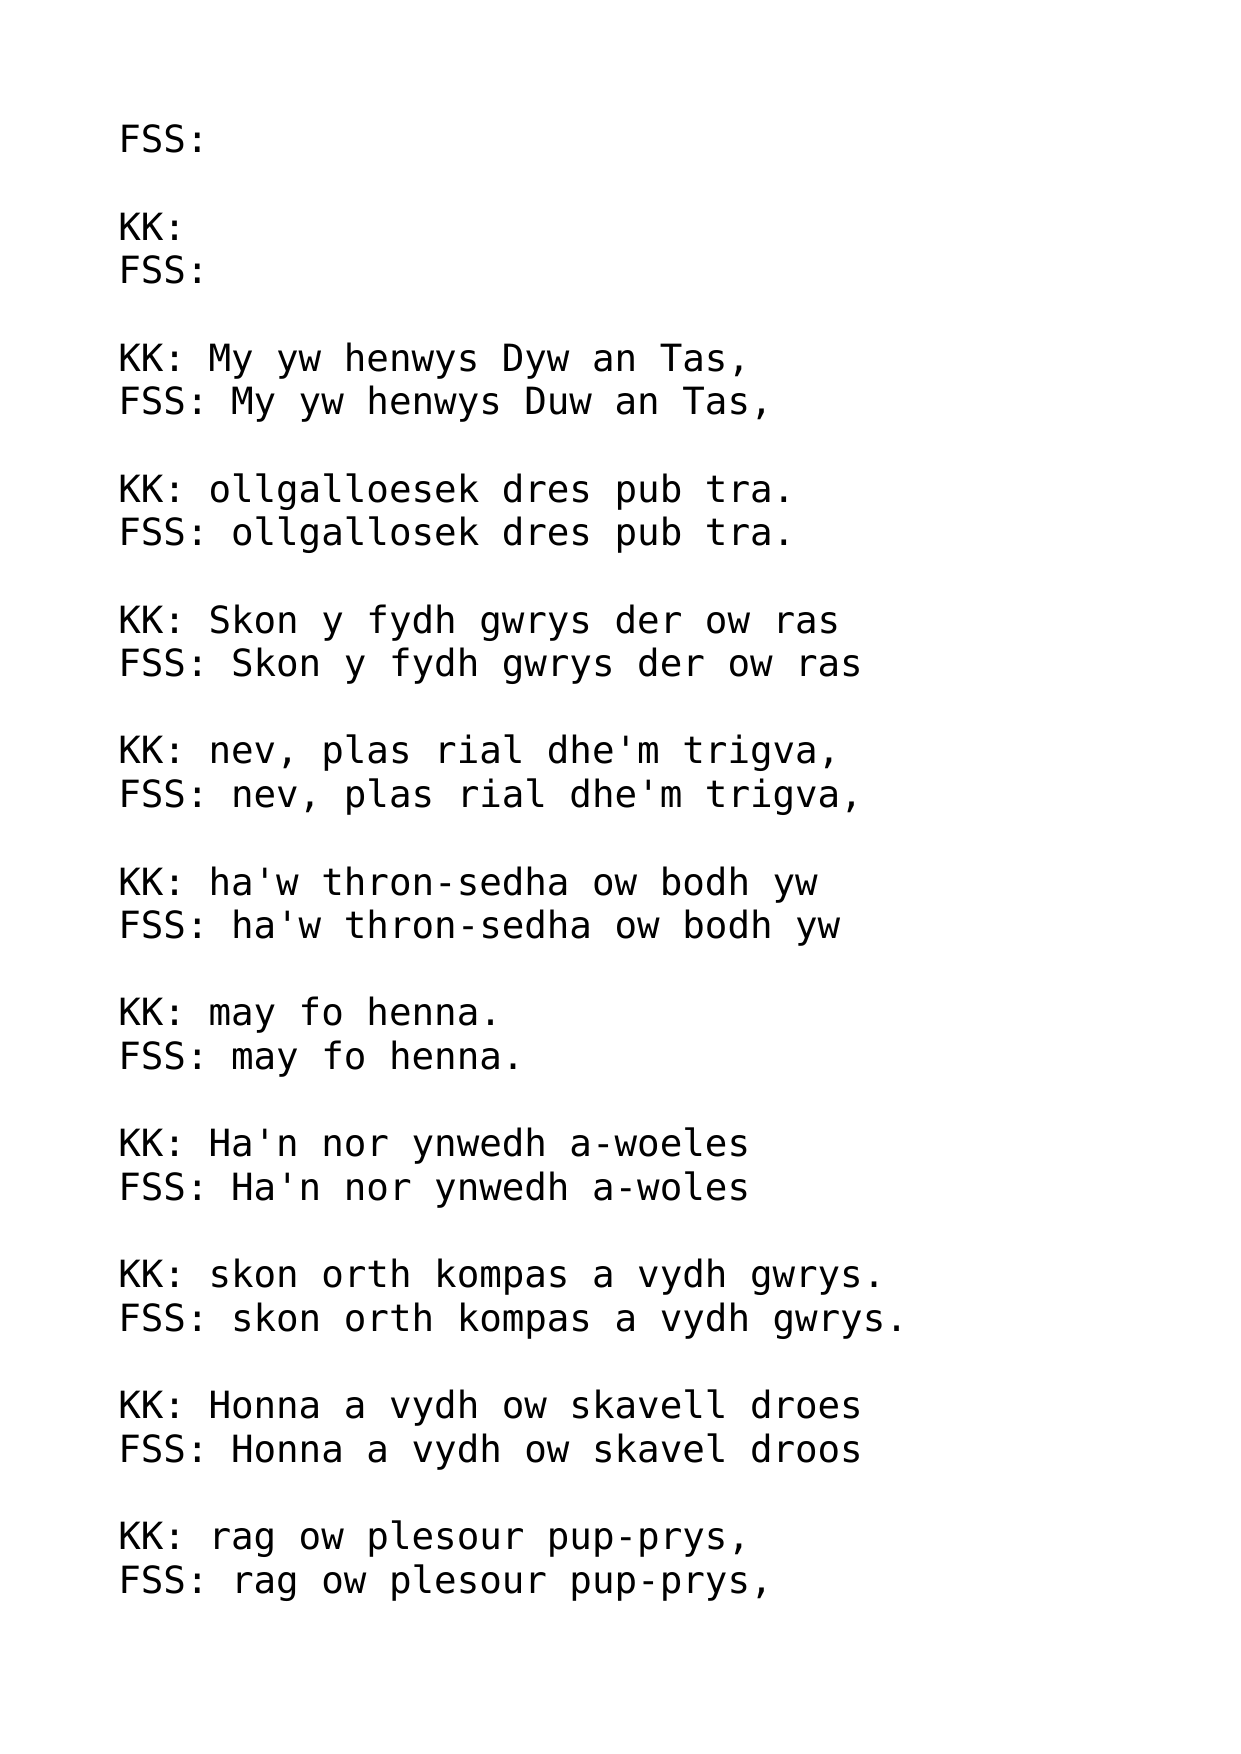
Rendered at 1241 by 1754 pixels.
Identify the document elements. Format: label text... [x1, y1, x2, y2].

text KK: nev, plas rial dhe'm trigva, [118, 729, 1122, 773]
text KK: Ha'n nor ynwedh a-woeles [118, 1122, 1122, 1166]
text KK: may fo henna. [118, 991, 1122, 1035]
text FSS: [118, 249, 1122, 293]
text KK: My yw henwys Dyw an Tas, [118, 336, 1122, 380]
text KK: Honna a vydh ow skavell droes [118, 1384, 1122, 1427]
text KK: Skon y fydh gwrys der ow ras [118, 598, 1122, 642]
text FSS: Ha'n nor ynwedh a-woles [118, 1166, 1122, 1209]
text FSS: My yw henwys Duw an Tas, [118, 380, 1122, 424]
text FSS: Honna a vydh ow skavel droos [118, 1427, 1122, 1471]
text KK: [118, 205, 1122, 249]
text KK: rag ow plesour pup-prys, [118, 1515, 1122, 1558]
text KK: ha'w thron-sedha ow bodh yw [118, 860, 1122, 904]
text FSS: skon orth kompas a vydh gwrys. [118, 1297, 1122, 1340]
text FSS: may fo henna. [118, 1035, 1122, 1078]
text FSS: Skon y fydh gwrys der ow ras [118, 642, 1122, 686]
text KK: ollgalloesek dres pub tra. [118, 467, 1122, 511]
text KK: skon orth kompas a vydh gwrys. [118, 1253, 1122, 1297]
text FSS: ollgallosek dres pub tra. [118, 511, 1122, 554]
text FSS: nev, plas rial dhe'm trigva, [118, 773, 1122, 816]
text FSS: [118, 118, 1122, 162]
text FSS: rag ow plesour pup-prys, [118, 1558, 1122, 1602]
text FSS: ha'w thron-sedha ow bodh yw [118, 904, 1122, 947]
